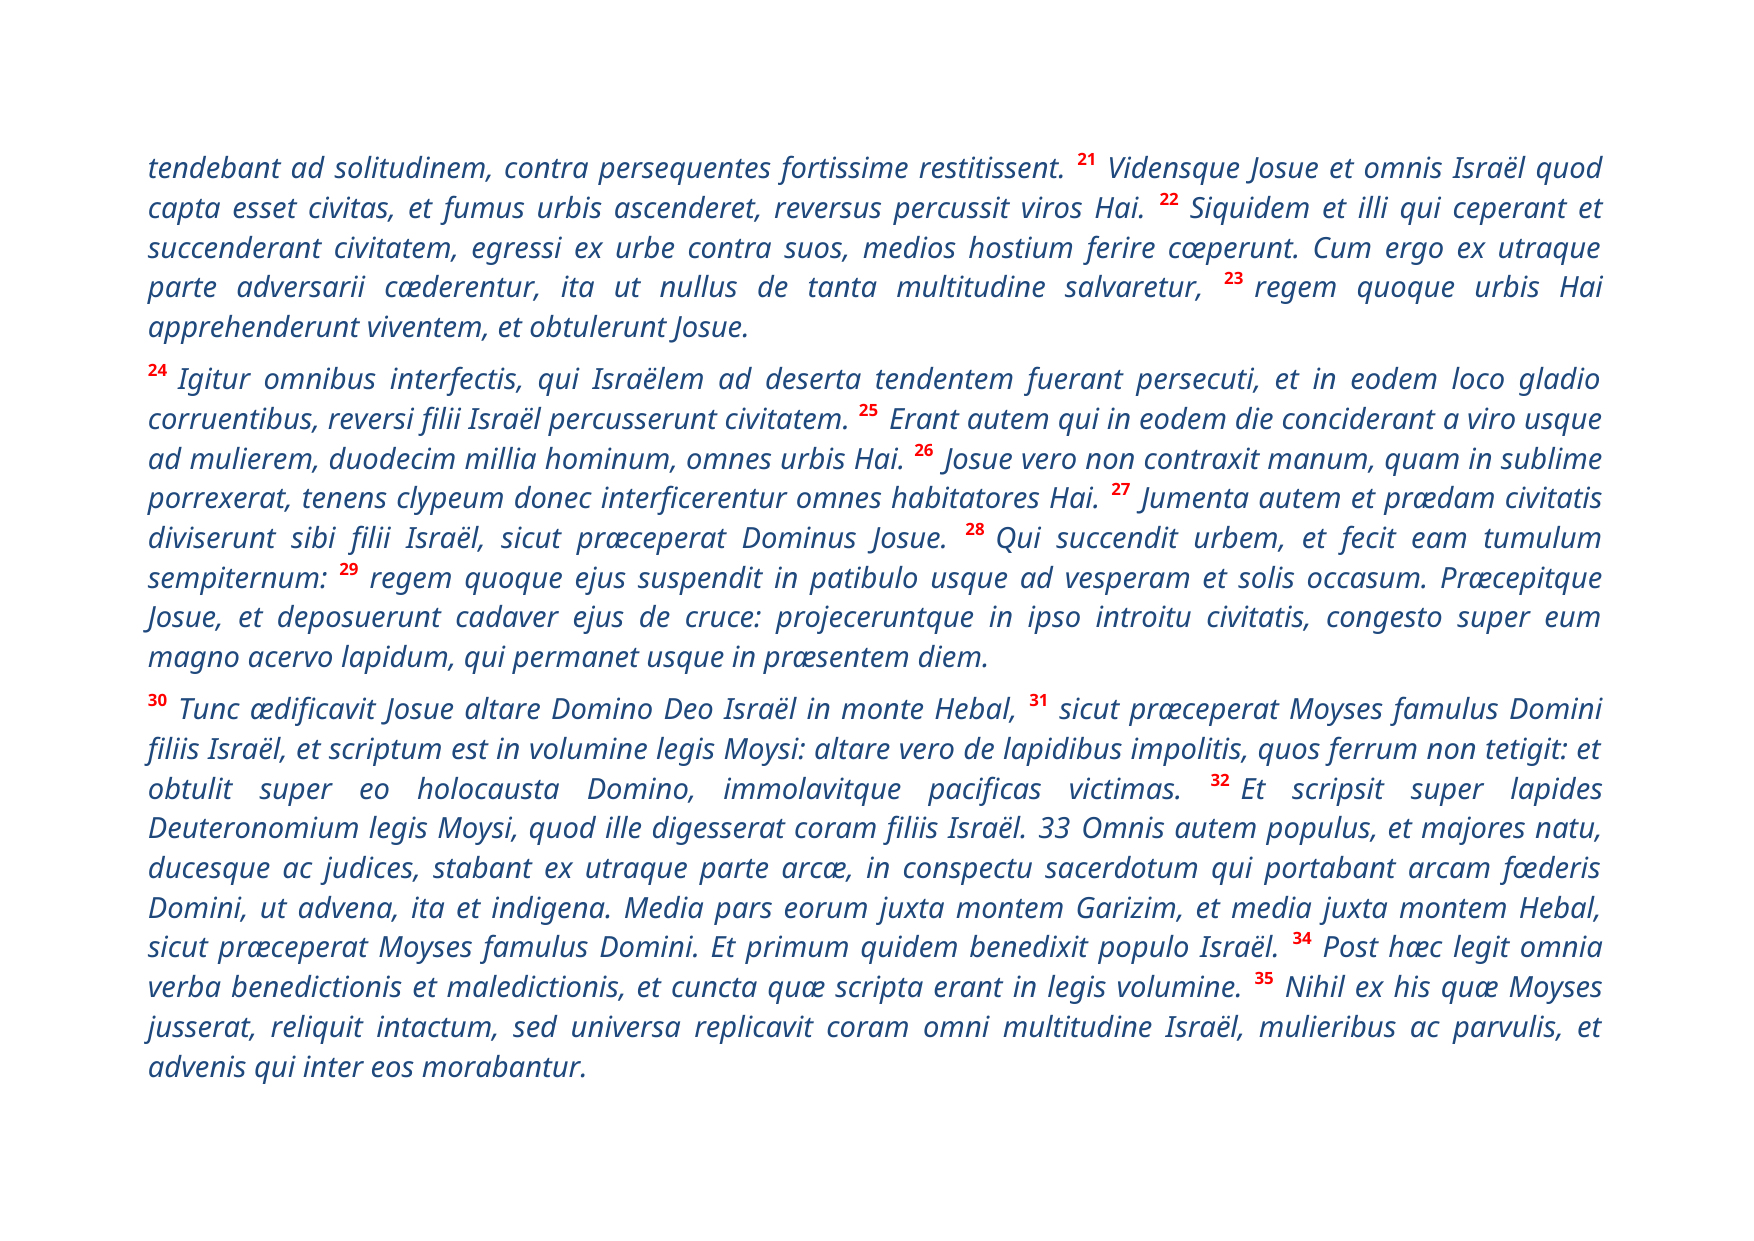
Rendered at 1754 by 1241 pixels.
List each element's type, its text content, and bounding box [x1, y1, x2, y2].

text 24 Igitur omnibus interfectis, qui Israëlem ad deserta tendentem fuerant persecuti, et in eodem loco gladio corruentibus, reversi filii Israël percusserunt civitatem. 25 Erant autem qui in eodem die conciderant a viro usque ad mulierem, duodecim millia hominum, omnes urbis Hai. 26 Josue vero non contraxit manum, quam in sublime porrexerat, tenens clypeum donec interficerentur omnes habitatores Hai. 27 Jumenta autem et prædam civitatis diviserunt sibi filii Israël, sicut præceperat Dominus Josue. 28 Qui succendit urbem, et fecit eam tumulum sempiternum: 29 regem quoque ejus suspendit in patibulo usque ad vesperam et solis occasum. Præcepitque Josue, et deposuerunt cadaver ejus de cruce: projeceruntque in ipso introitu civitatis, congesto super eum magno acervo lapidum, qui permanet usque in præsentem diem. [148, 359, 1606, 676]
text 30 Tunc ædificavit Josue altare Domino Deo Israël in monte Hebal, 31 sicut præceperat Moyses famulus Domini filiis Israël, et scriptum est in volumine legis Moysi: altare vero de lapidibus impolitis, quos ferrum non tetigit: et obtulit super eo holocausta Domino, immolavitque pacificas victimas. 32 Et scripsit super lapides Deuteronomium legis Moysi, quod ille digesserat coram filiis Israël. 33 Omnis autem populus, et majores natu, ducesque ac judices, stabant ex utraque parte arcæ, in conspectu sacerdotum qui portabant arcam fœderis Domini, ut advena, ita et indigena. Media pars eorum juxta montem Garizim, et media juxta montem Hebal, sicut præceperat Moyses famulus Domini. Et primum quidem benedixit populo Israël. 34 Post hæc legit omnia verba benedictionis et maledictionis, et cuncta quæ scripta erant in legis volumine. 35 Nihil ex his quæ Moyses jusserat, reliquit intactum, sed universa replicavit coram omni multitudine Israël, mulieribus ac parvulis, et advenis qui inter eos morabantur. [148, 689, 1606, 1086]
text tendebant ad solitudinem, contra persequentes fortissime restitissent. 21 Vidensque Josue et omnis Israël quod capta esset civitas, et fumus urbis ascenderet, reversus percussit viros Hai. 22 Siquidem et illi qui ceperant et succenderant civitatem, egressi ex urbe contra suos, medios hostium ferire cœperunt. Cum ergo ex utraque parte adversarii cæderentur, ita ut nullus de tanta multitudine salvaretur, 23 regem quoque urbis Hai apprehenderunt viventem, et obtulerunt Josue. [148, 148, 1606, 346]
